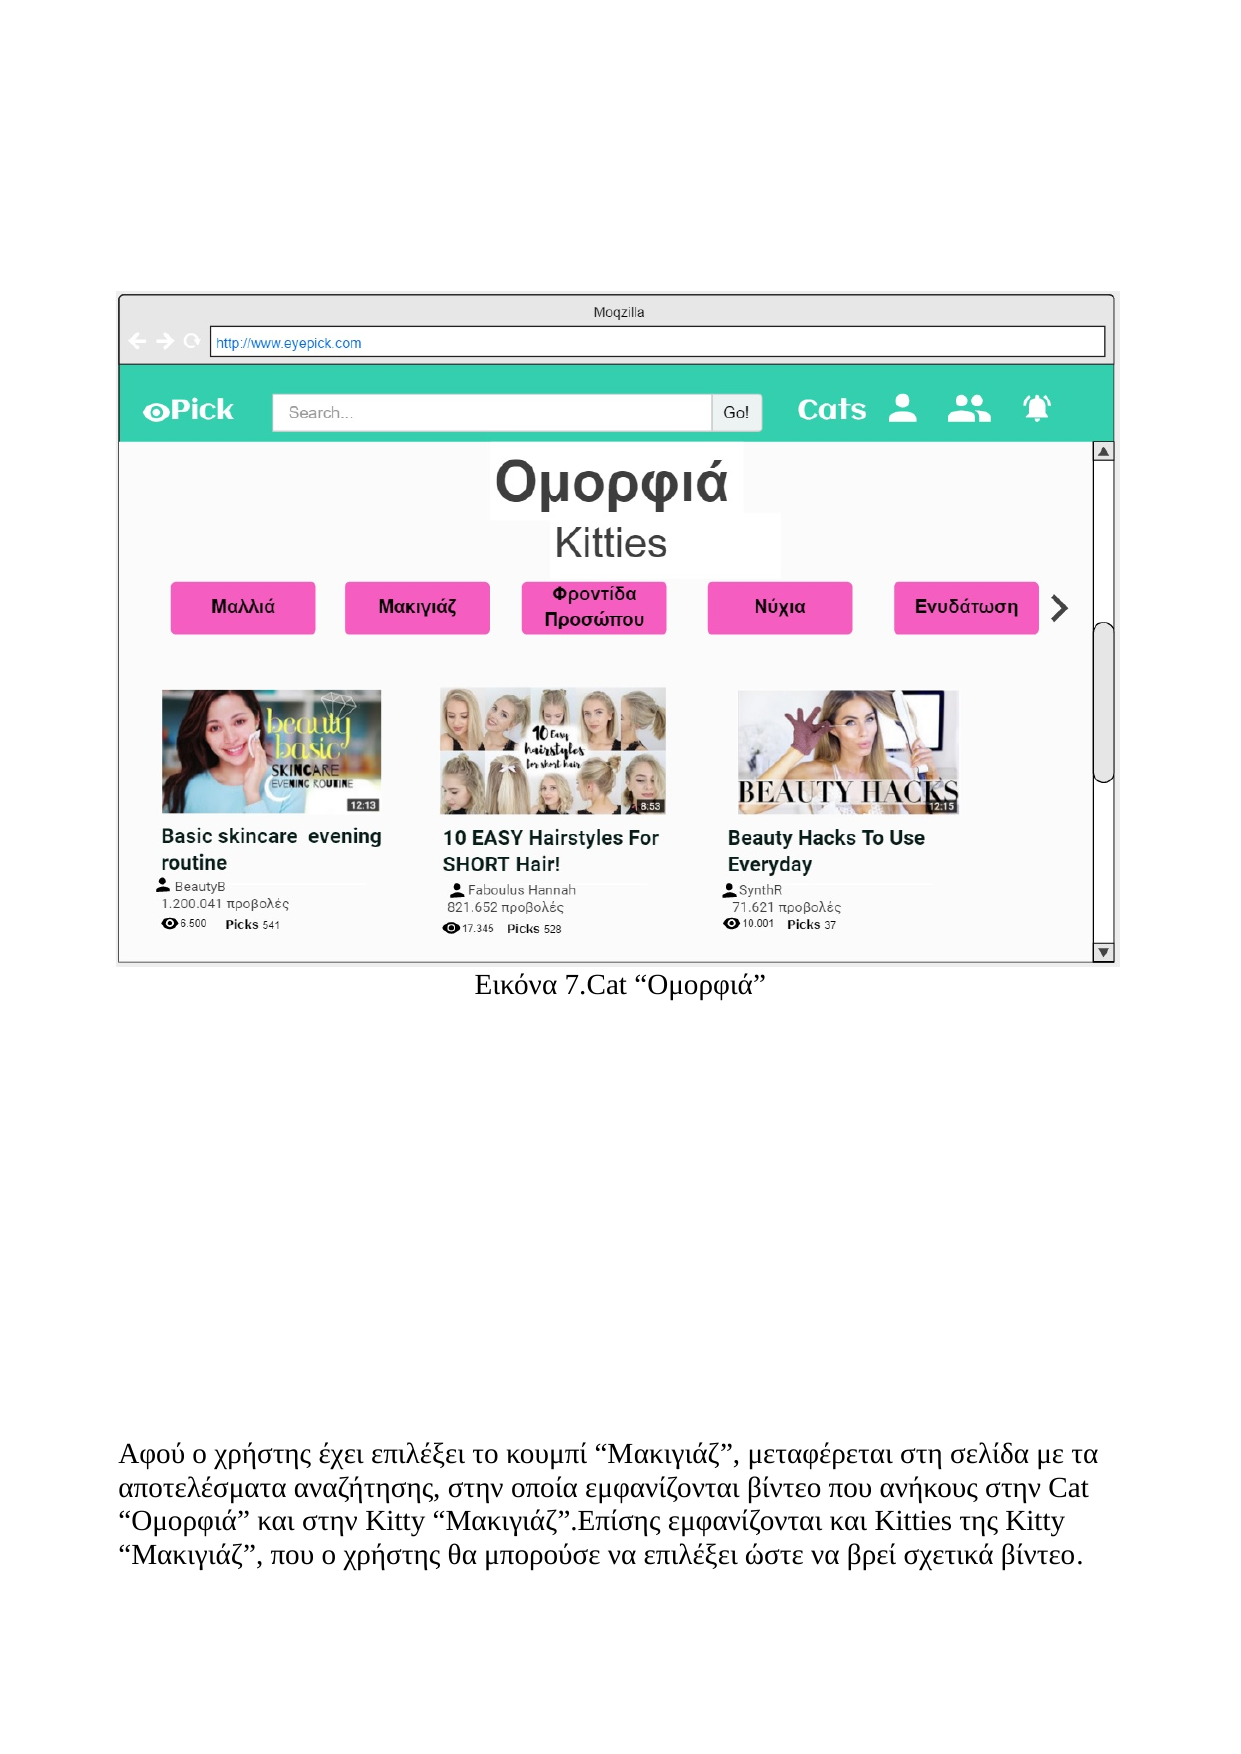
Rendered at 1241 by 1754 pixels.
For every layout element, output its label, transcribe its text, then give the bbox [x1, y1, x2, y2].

text Αφού ο χρήστης έχει επιλέξει το κουμπί “Μακιγιάζ”, μεταφέρεται στη σελίδα με τα αποτελέσματα αναζήτησης, στην οποία εμφανίζονται βίντεο που ανήκους στην Cat “Ομορφιά” και στην Kitty “Μακιγιάζ”.Επίσης εμφανίζονται και Kitties της Kitty “Μακιγιάζ”, που ο χρήστης θα μπορούσε να επιλέξει ώστε να βρεί σχετικά βίντεο. [118, 1436, 1122, 1571]
picture [115, 291, 1120, 967]
text Εικόνα 7.Cat “Ομορφιά” [118, 286, 1122, 1000]
